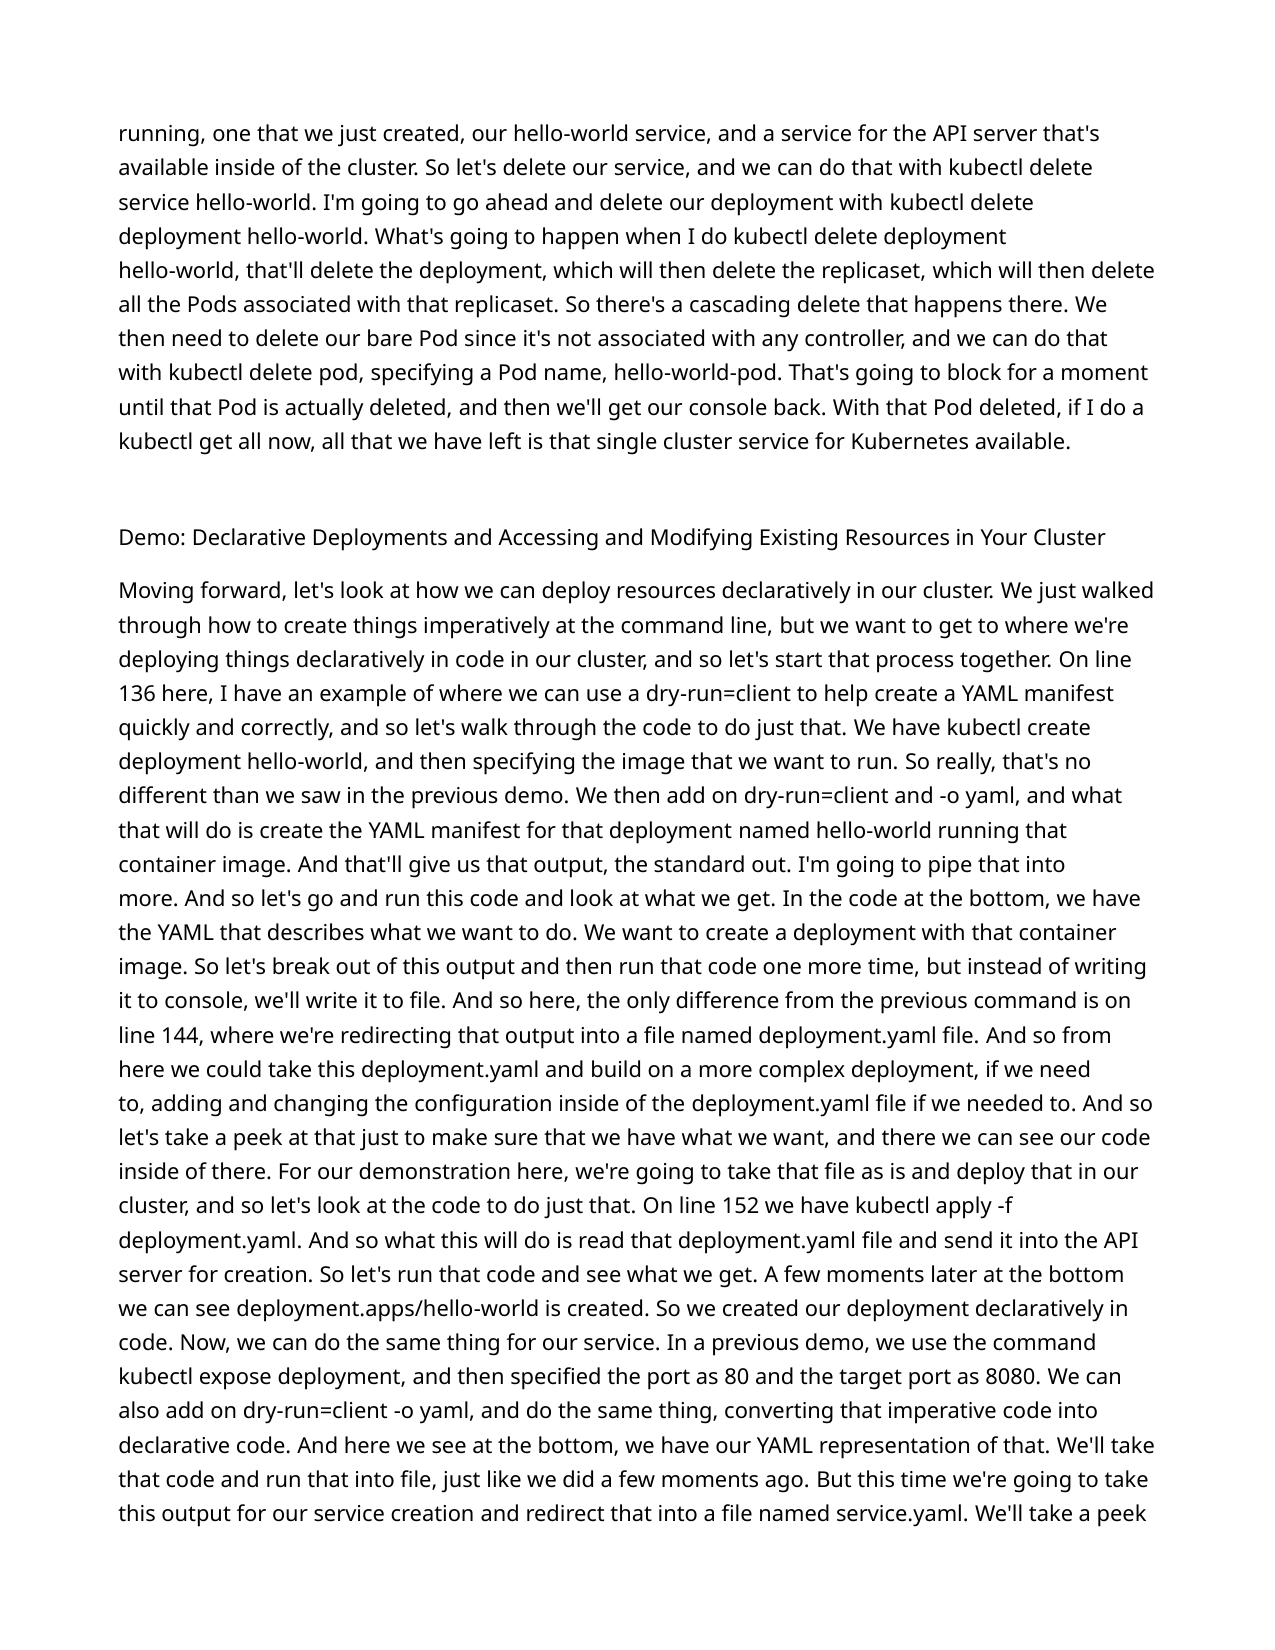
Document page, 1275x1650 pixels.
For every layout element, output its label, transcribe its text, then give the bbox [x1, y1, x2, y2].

text running, one that we just created, our hello‑world service, and a service for the API server that's available inside of the cluster. So let's delete our service, and we can do that with kubectl delete service hello‑world. I'm going to go ahead and delete our deployment with kubectl delete deployment hello‑world. What's going to happen when I do kubectl delete deployment hello‑world, that'll delete the deployment, which will then delete the replicaset, which will then delete all the Pods associated with that replicaset. So there's a cascading delete that happens there. We then need to delete our bare Pod since it's not associated with any controller, and we can do that with kubectl delete pod, specifying a Pod name, hello‑world‑pod. That's going to block for a moment until that Pod is actually deleted, and then we'll get our console back. With that Pod deleted, if I do a kubectl get all now, all that we have left is that single cluster service for Kubernetes available. [118, 118, 1157, 455]
text Moving forward, let's look at how we can deploy resources declaratively in our cluster. We just walked through how to create things imperatively at the command line, but we want to get to where we're deploying things declaratively in code in our cluster, and so let's start that process together. On line 136 here, I have an example of where we can use a dry‑run=client to help create a YAML manifest quickly and correctly, and so let's walk through the code to do just that. We have kubectl create deployment hello‑world, and then specifying the image that we want to run. So really, that's no different than we saw in the previous demo. We then add on dry‑run=client and ‑o yaml, and what that will do is create the YAML manifest for that deployment named hello‑world running that container image. And that'll give us that output, the standard out. I'm going to pipe that into more. And so let's go and run this code and look at what we get. In the code at the bottom, we have the YAML that describes what we want to do. We want to create a deployment with that container image. So let's break out of this output and then run that code one more time, but instead of writing it to console, we'll write it to file. And so here, the only difference from the previous command is on line 144, where we're redirecting that output into a file named deployment.yaml file. And so from here we could take this deployment.yaml and build on a more complex deployment, if we need to, adding and changing the configuration inside of the deployment.yaml file if we needed to. And so let's take a peek at that just to make sure that we have what we want, and there we can see our code inside of there. For our demonstration here, we're going to take that file as is and deploy that in our cluster, and so let's look at the code to do just that. On line 152 we have kubectl apply ‑f deployment.yaml. And so what this will do is read that deployment.yaml file and send it into the API server for creation. So let's run that code and see what we get. A few moments later at the bottom we can see deployment.apps/hello‑world is created. So we created our deployment declaratively in code. Now, we can do the same thing for our service. In a previous demo, we use the command kubectl expose deployment, and then specified the port as 80 and the target port as 8080. We can also add on dry‑run=client ‑o yaml, and do the same thing, converting that imperative code into declarative code. And here we see at the bottom, we have our YAML representation of that. We'll take that code and run that into file, just like we did a few moments ago. But this time we're going to take this output for our service creation and redirect that into a file named service.yaml. We'll take a peek [118, 576, 1157, 1528]
subtitle Demo: Declarative Deployments and Accessing and Modifying Existing Resources in Your Cluster [118, 522, 1157, 552]
